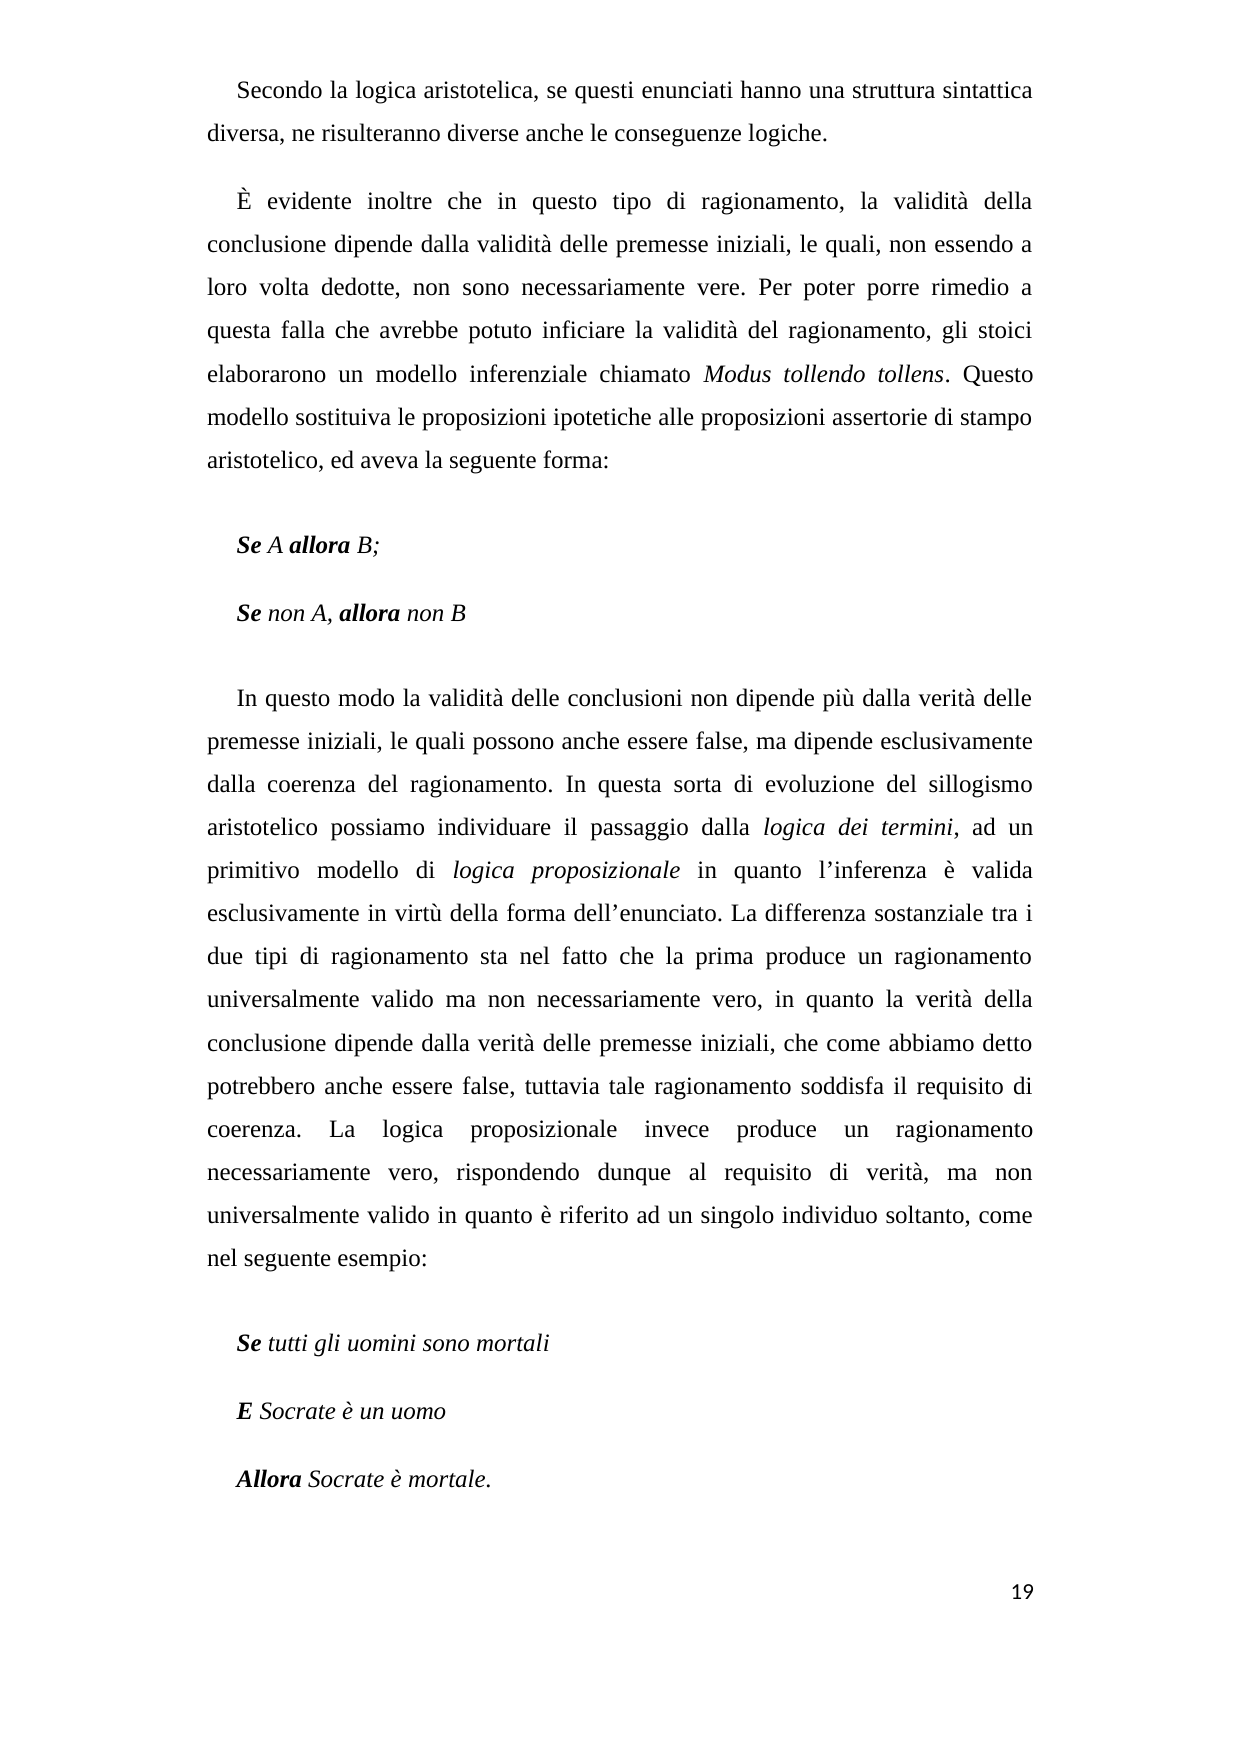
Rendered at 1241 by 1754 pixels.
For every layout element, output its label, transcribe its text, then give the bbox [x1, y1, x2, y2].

text Secondo la logica aristotelica, se questi enunciati hanno una struttura sintattica diversa, ne risulteranno diverse anche le conseguenze logiche. [207, 75, 1033, 147]
text Allora Socrate è mortale. [207, 1464, 1033, 1493]
text È evidente inoltre che in questo tipo di ragionamento, la validità della conclusione dipende dalla validità delle premesse iniziali, le quali, non essendo a loro volta dedotte, non sono necessariamente vere. Per poter porre rimedio a questa falla che avrebbe potuto inficiare la validità del ragionamento, gli stoici elaborarono un modello inferenziale chiamato Modus tollendo tollens. Questo modello sostituiva le proposizioni ipotetiche alle proposizioni assertorie di stampo aristotelico, ed aveva la seguente forma: [207, 186, 1033, 474]
text Se tutti gli uomini sono mortali [207, 1328, 1033, 1357]
text Se A allora B; [207, 530, 1033, 558]
text In questo modo la validità delle conclusioni non dipende più dalla verità delle premesse iniziali, le quali possono anche essere false, ma dipende esclusivamente dalla coerenza del ragionamento. In questa sorta di evoluzione del sillogismo aristotelico possiamo individuare il passaggio dalla logica dei termini, ad un primitivo modello di logica proposizionale in quanto l’inferenza è valida esclusivamente in virtù della forma dell’enunciato. La differenza sostanziale tra i due tipi di ragionamento sta nel fatto che la prima produce un ragionamento universalmente valido ma non necessariamente vero, in quanto la verità della conclusione dipende dalla verità delle premesse iniziali, che come abbiamo detto potrebbero anche essere false, tuttavia tale ragionamento soddisfa il requisito di coerenza. La logica proposizionale invece produce un ragionamento necessariamente vero, rispondendo dunque al requisito di verità, ma non universalmente valido in quanto è riferito ad un singolo individuo soltanto, come nel seguente esempio: [207, 683, 1033, 1272]
text Se non A, allora non B [207, 598, 1033, 627]
text E Socrate è un uomo [207, 1396, 1033, 1425]
